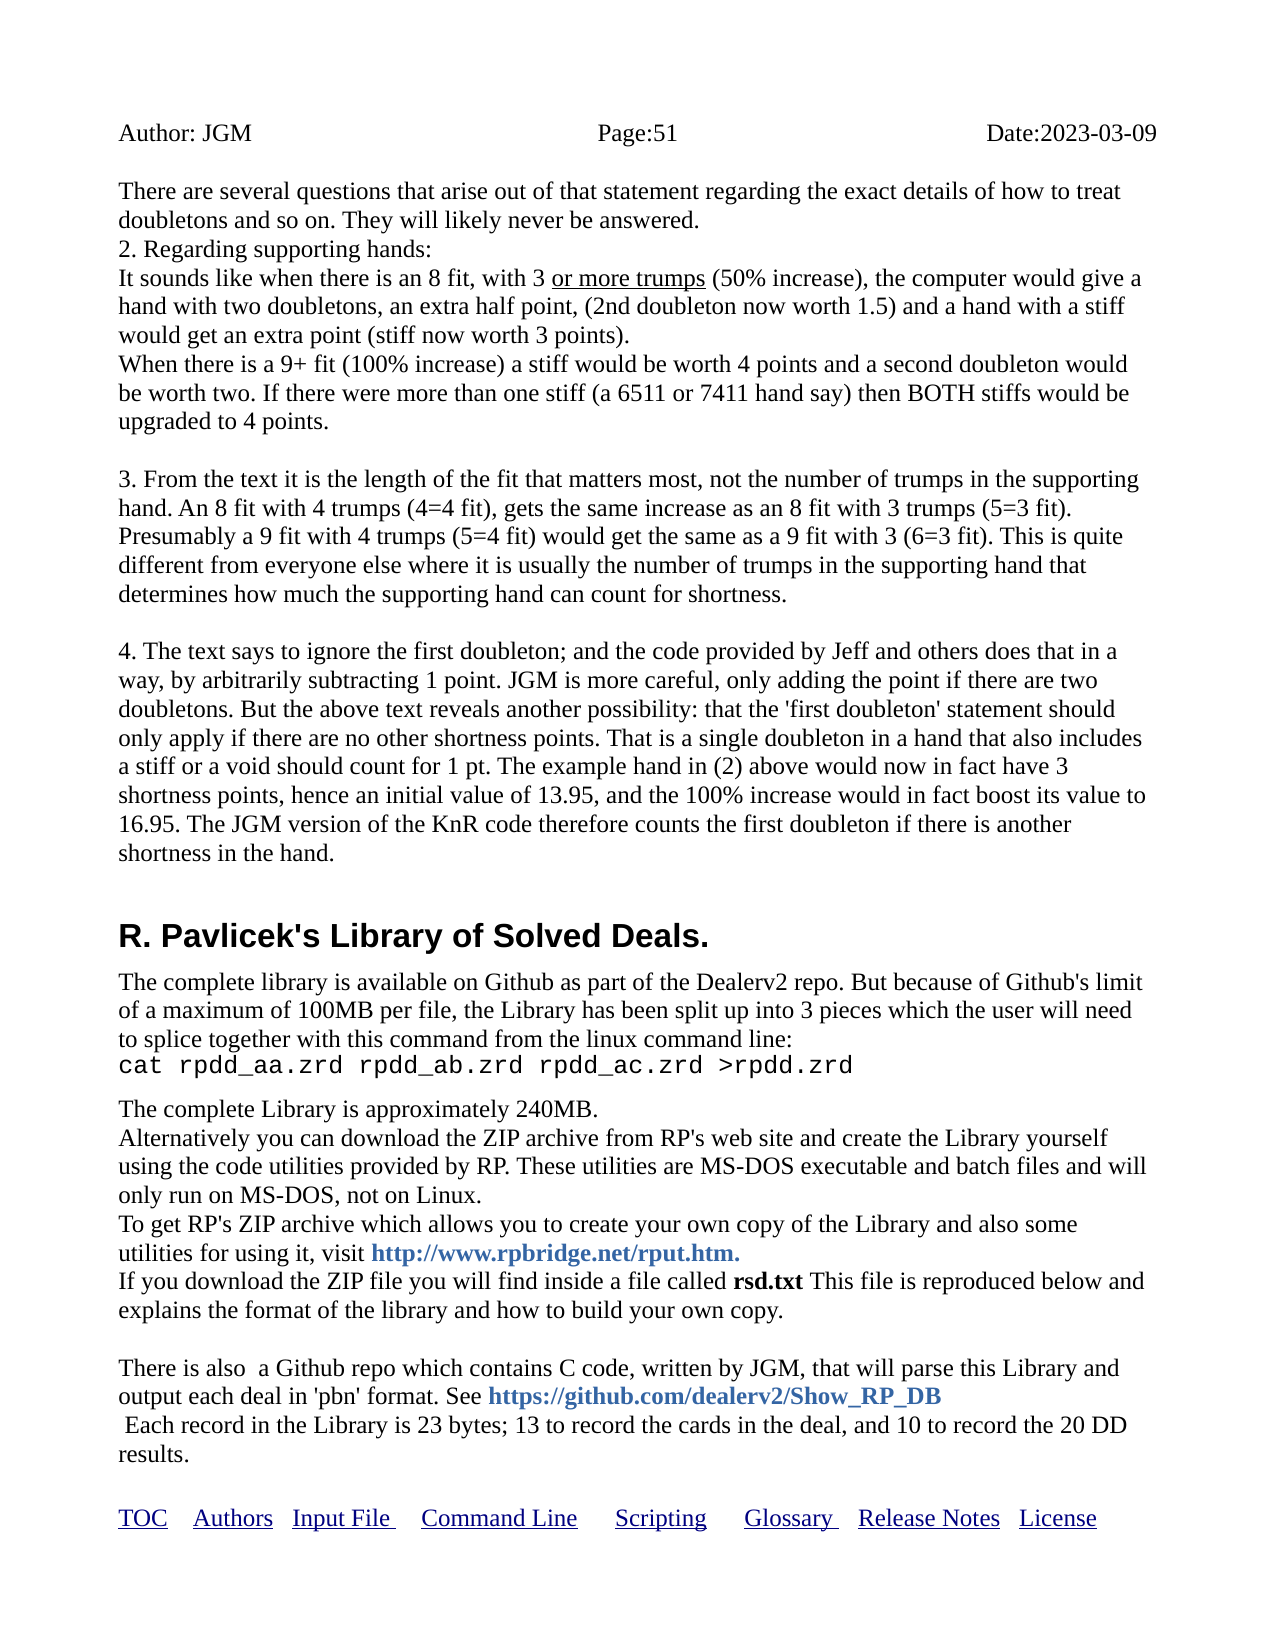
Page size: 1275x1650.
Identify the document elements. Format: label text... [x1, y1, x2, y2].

text cat rpdd_aa.zrd rpdd_ab.zrd rpdd_ac.zrd >rpdd.zrd [118, 1053, 1157, 1081]
text 3. From the text it is the length of the fit that matters most, not the number of trumps in the supporting hand. An 8 fit with 4 trumps (4=4 fit), gets the same increase as an 8 fit with 3 trumps (5=3 fit). Presumably a 9 fit with 4 trumps (5=4 fit) would get the same as a 9 fit with 3 (6=3 fit). This is quite different from everyone else where it is usually the number of trumps in the supporting hand that determines how much the supporting hand can count for shortness. [118, 464, 1157, 608]
text The complete Library is approximately 240MB. [118, 1094, 1157, 1123]
text Alternatively you can download the ZIP archive from RP's web site and create the Library yourself using the code utilities provided by RP. These utilities are MS-DOS executable and batch files and will only run on MS-DOS, not on Linux. [118, 1123, 1157, 1209]
text There are several questions that arise out of that statement regarding the exact details of how to treat doubletons and so on. They will likely never be answered. [118, 176, 1157, 234]
text To get RP's ZIP archive which allows you to create your own copy of the Library and also some utilities for using it, visit http://www.rpbridge.net/rput.htm. [118, 1209, 1157, 1266]
text If you download the ZIP file you will find inside a file called rsd.txt This file is reproduced below and explains the format of the library and how to build your own copy. [118, 1266, 1157, 1324]
text Each record in the Library is 23 bytes; 13 to record the cards in the deal, and 10 to record the 20 DD results. [118, 1410, 1157, 1468]
text The complete library is available on Github as part of the Dealerv2 repo. But because of Github's limit of a maximum of 100MB per file, the Library has been split up into 3 pieces which the user will need to splice together with this command from the linux command line: [118, 967, 1157, 1053]
text There is also a Github repo which contains C code, written by JGM, that will parse this Library and output each deal in 'pbn' format. See https://github.com/dealerv2/Show_RP_DB [118, 1353, 1157, 1410]
text 2. Regarding supporting hands: [118, 234, 1157, 263]
subtitle R. Pavlicek's Library of Solved Deals. [118, 916, 1157, 954]
text It sounds like when there is an 8 fit, with 3 or more trumps (50% increase), the computer would give a hand with two doubletons, an extra half point, (2nd doubleton now worth 1.5) and a hand with a stiff would get an extra point (stiff now worth 3 points). [118, 263, 1157, 349]
text 4. The text says to ignore the first doubleton; and the code provided by Jeff and others does that in a way, by arbitrarily subtracting 1 point. JGM is more careful, only adding the point if there are two doubletons. But the above text reveals another possibility: that the 'first doubleton' statement should only apply if there are no other shortness points. That is a single doubleton in a hand that also includes a stiff or a void should count for 1 pt. The example hand in (2) above would now in fact have 3 shortness points, hence an initial value of 13.95, and the 100% increase would in fact boost its value to 16.95. The JGM version of the KnR code therefore counts the first doubleton if there is another shortness in the hand. [118, 636, 1157, 866]
text When there is a 9+ fit (100% increase) a stiff would be worth 4 points and a second doubleton would be worth two. If there were more than one stiff (a 6511 or 7411 hand say) then BOTH stiffs would be upgraded to 4 points. [118, 349, 1157, 435]
